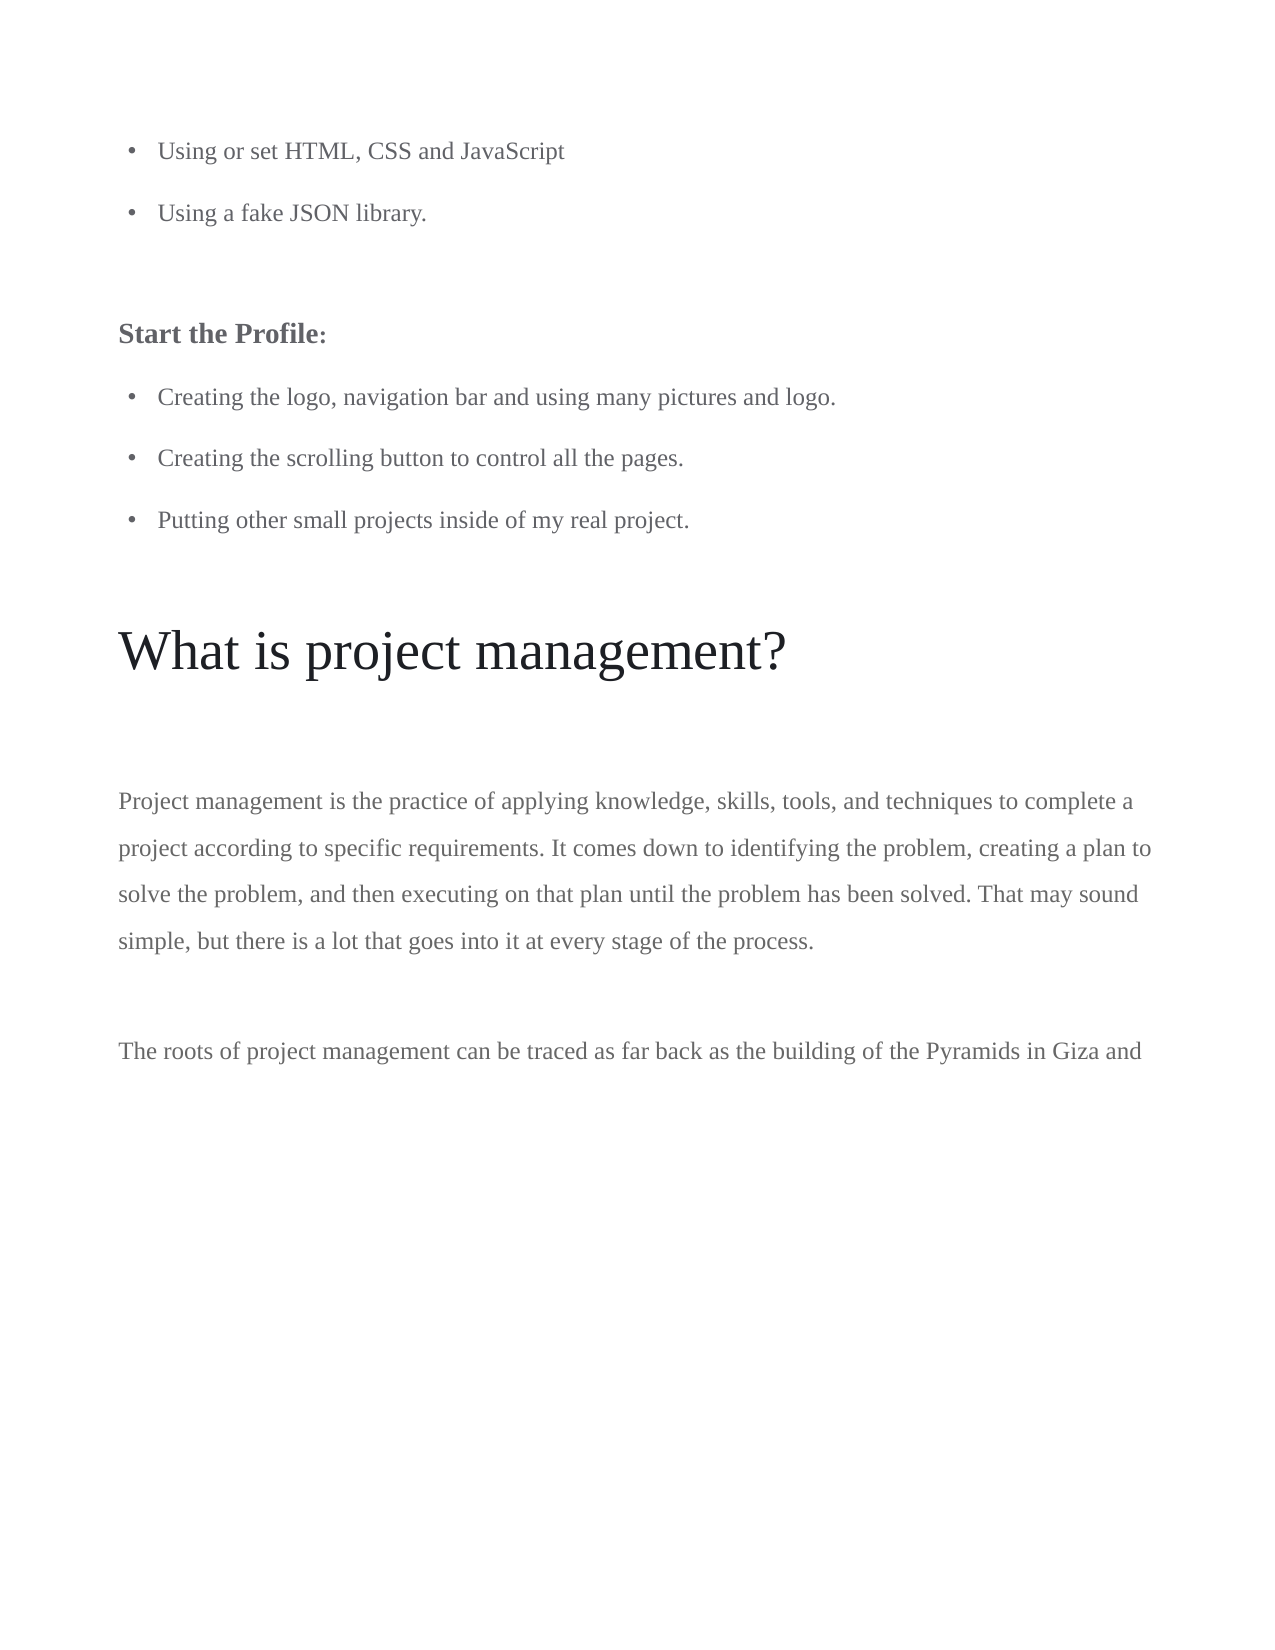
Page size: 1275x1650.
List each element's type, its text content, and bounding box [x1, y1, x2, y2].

text Start the Profile: [118, 302, 1157, 349]
text Project management is the practice of applying knowledge, skills, tools, and techniques to complete a project according to specific requirements. It comes down to identifying the problem, creating a plan to solve the problem, and then executing on that plan until the problem has been solved. That may sound simple, but there is a lot that goes into it at every stage of the process. [118, 768, 1157, 955]
list Creating the scrolling button to control all the pages. [128, 425, 1157, 472]
list Creating the logo, navigation bar and using many pictures and logo. [128, 364, 1157, 411]
list Putting other small projects inside of my real project. [128, 487, 1157, 534]
list Using or set HTML, CSS and JavaScript [128, 118, 1157, 165]
subtitle What is project management? [118, 610, 1157, 682]
list Using a fake JSON library. [128, 179, 1157, 226]
text The roots of project management can be traced as far back as the building of the Pyramids in Giza and [118, 1018, 1157, 1064]
